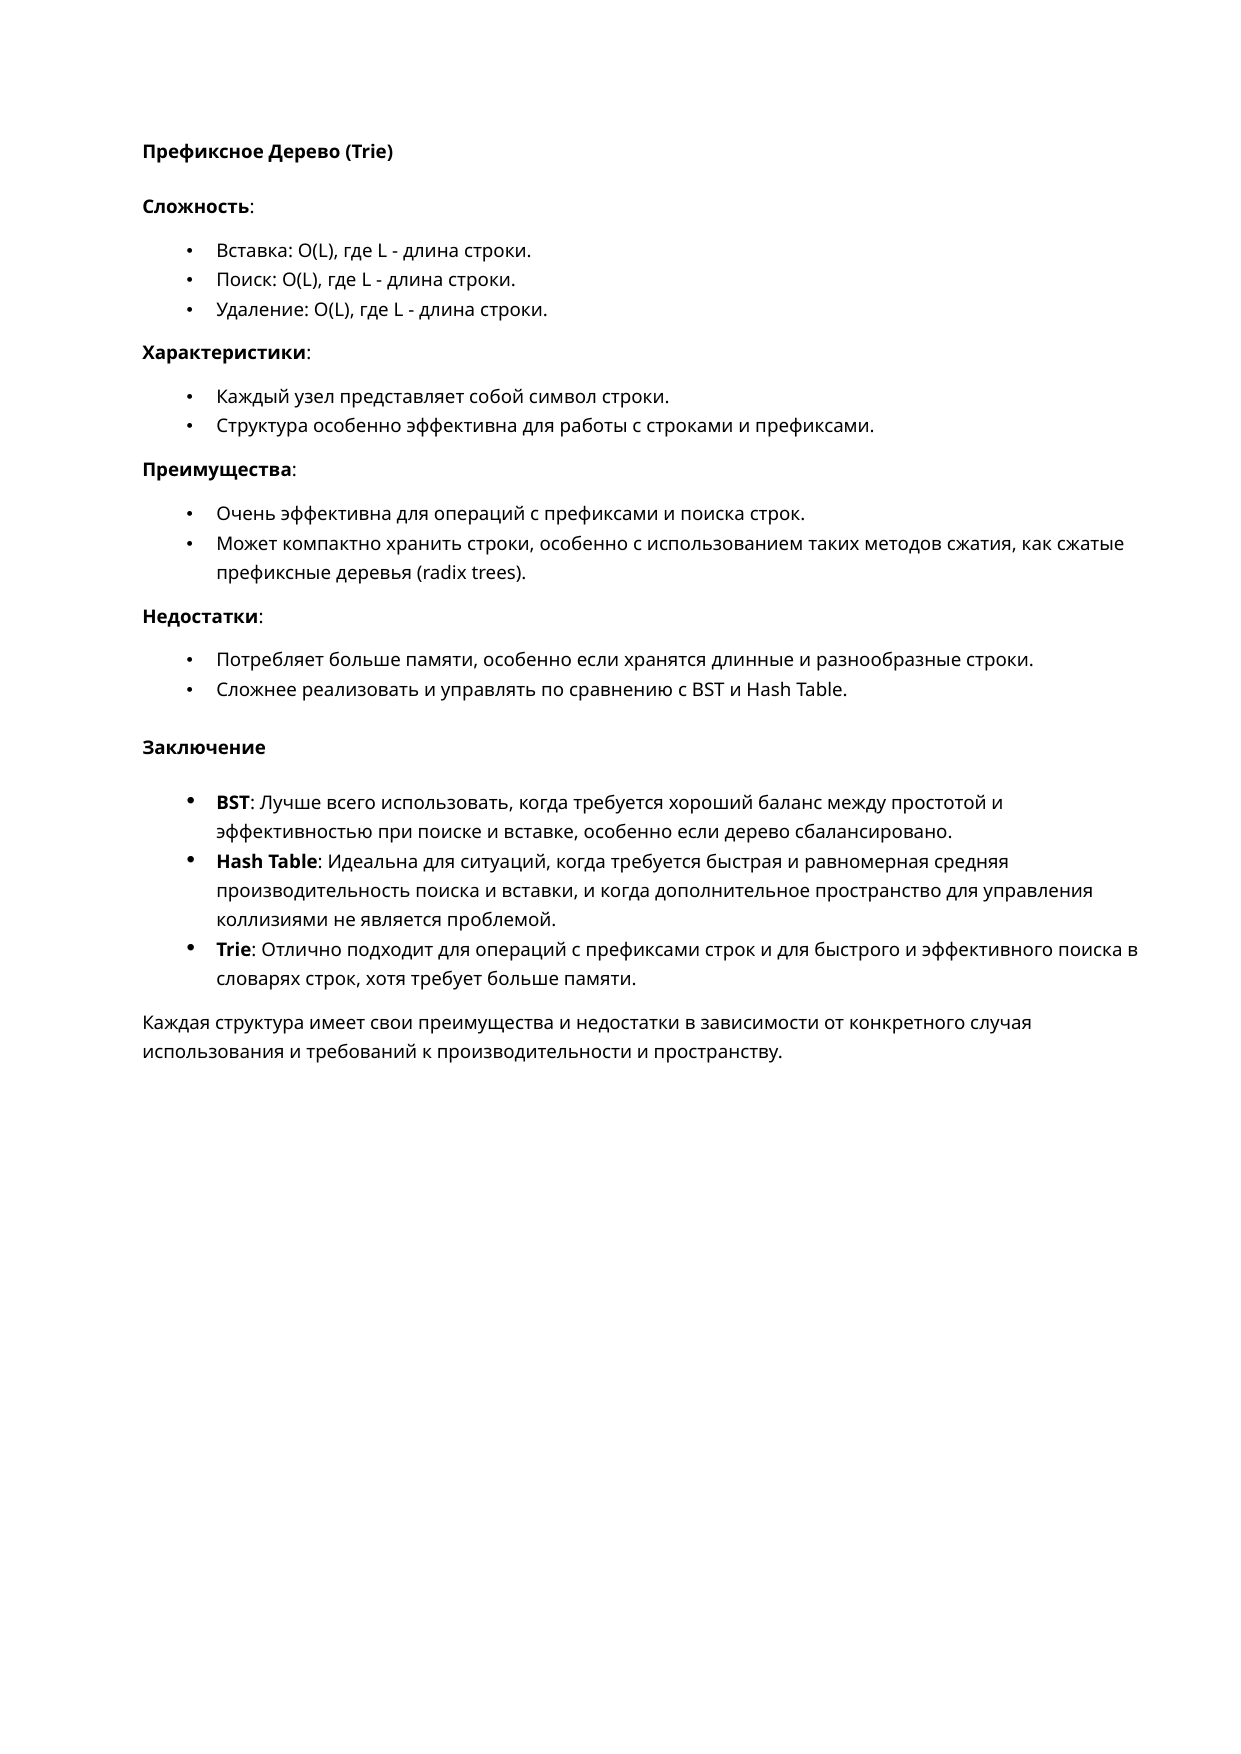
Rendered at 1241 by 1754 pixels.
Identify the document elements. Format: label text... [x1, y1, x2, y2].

list Очень эффективна для операций с префиксами и поиска строк. [186, 501, 1152, 526]
list Структура особенно эффективна для работы с строками и префиксами. [186, 413, 1152, 438]
list Hash Table: Идеальна для ситуаций, когда требуется быстрая и равномерная средняя производительность поиска и вставки, и когда дополнительное пространство для управления коллизиями не является проблемой. [186, 848, 1152, 932]
list Может компактно хранить строки, особенно с использованием таких методов сжатия, как сжатые префиксные деревья (radix trees). [186, 530, 1152, 584]
list Потребляет больше памяти, особенно если хранятся длинные и разнообразные строки. [186, 647, 1152, 672]
list Поиск: O(L), где L - длина строки. [186, 267, 1152, 292]
list Сложнее реализовать и управлять по сравнению с BST и Hash Table. [186, 676, 1152, 702]
text Каждая структура имеет свои преимущества и недостатки в зависимости от конкретного случая использования и требований к производительности и пространству. [142, 1009, 1152, 1064]
list BST: Лучше всего использовать, когда требуется хороший баланс между простотой и эффективностью при поиске и вставке, особенно если дерево сбалансировано. [186, 789, 1152, 844]
list Вставка: O(L), где L - длина строки. [186, 237, 1152, 263]
list Каждый узел представляет собой символ строки. [186, 383, 1152, 409]
text Преимущества: [142, 457, 1152, 482]
text Сложность: [142, 193, 1152, 219]
subtitle Заключение [142, 734, 1152, 760]
list Trie: Отлично подходит для операций с префиксами строк и для быстрого и эффективного поиска в словарях строк, хотя требует больше памяти. [186, 936, 1152, 991]
subtitle Префиксное Дерево (Trie) [142, 138, 1152, 164]
list Удаление: O(L), где L - длина строки. [186, 296, 1152, 321]
text Характеристики: [142, 340, 1152, 365]
text Недостатки: [142, 603, 1152, 628]
